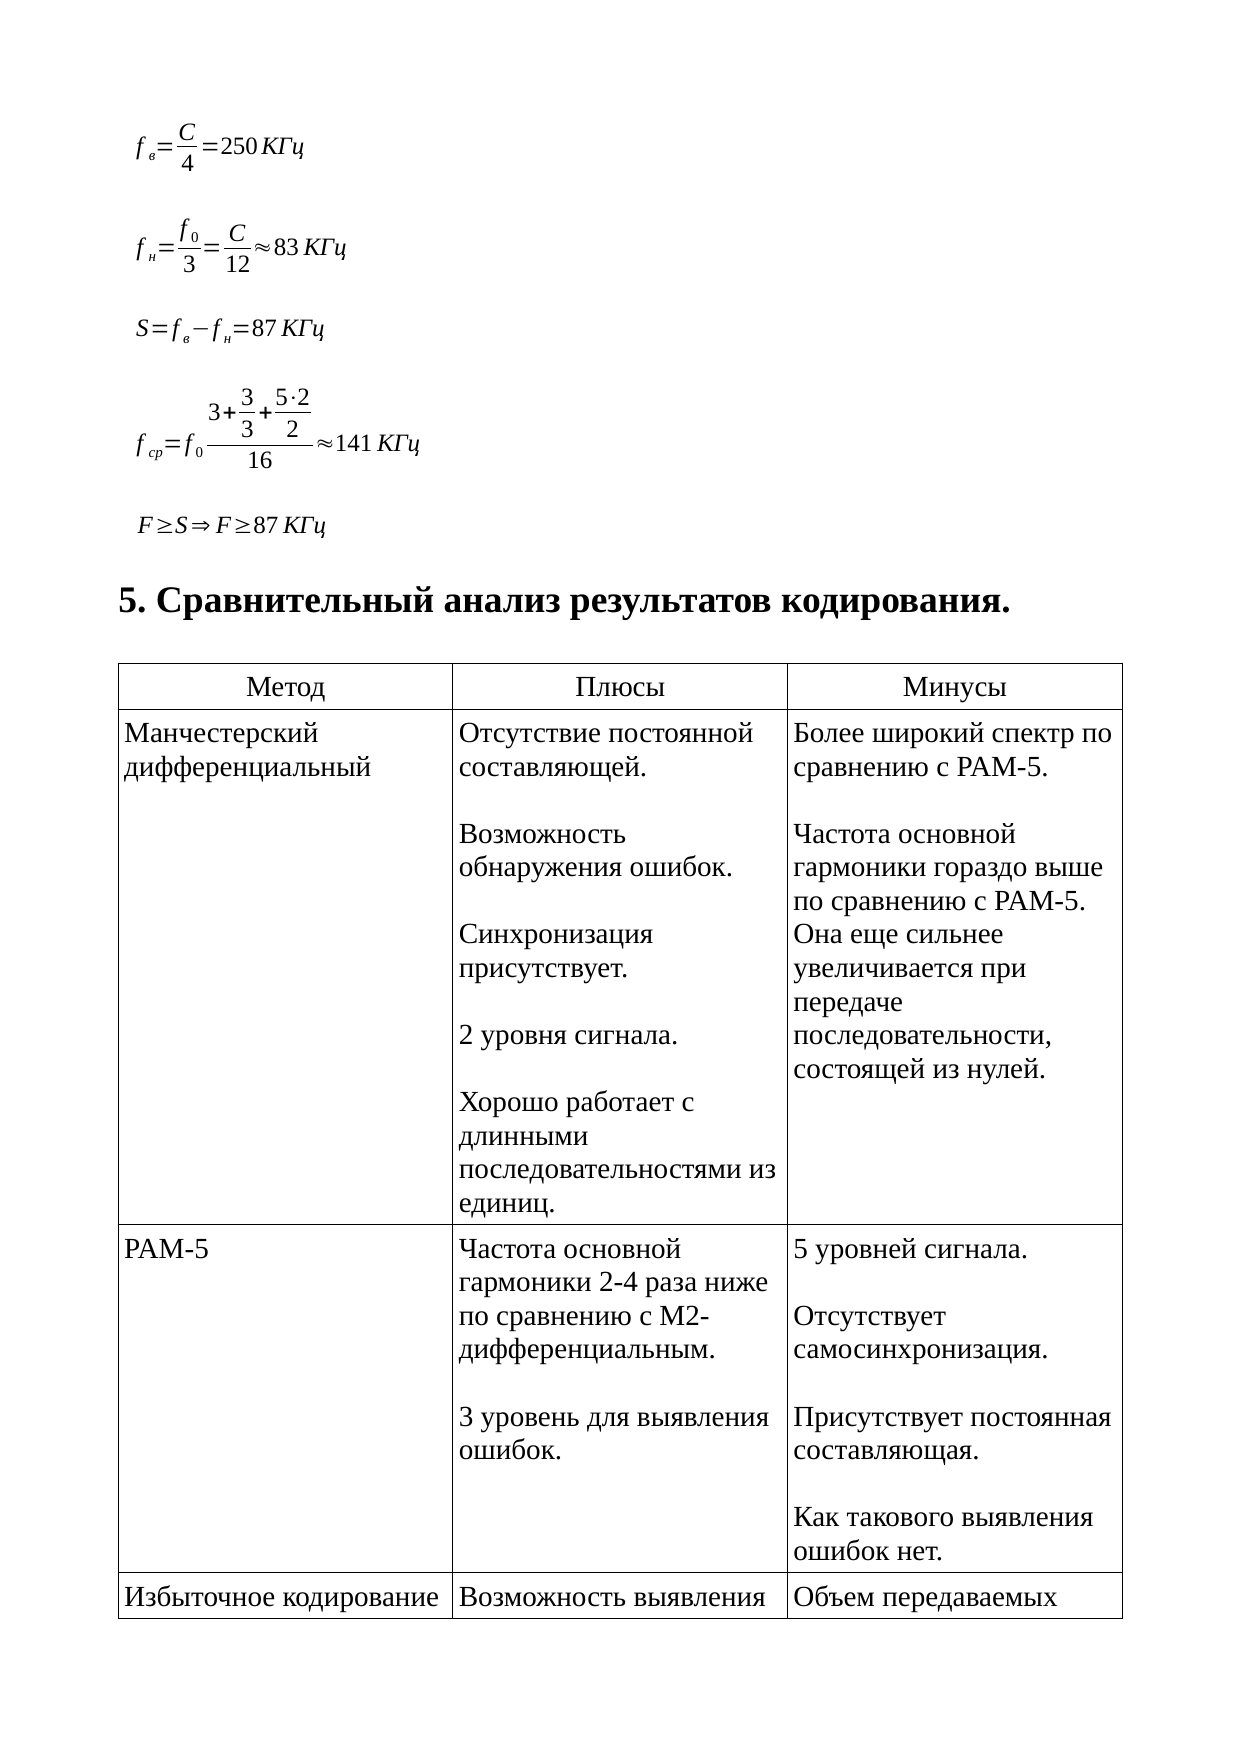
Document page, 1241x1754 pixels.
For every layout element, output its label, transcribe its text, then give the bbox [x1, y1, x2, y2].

table_cell 5 уровней сигнала. Отсутствует самосинхронизация. Присутствует постоянная составляющая. Как такового выявления ошибок нет. [788, 1225, 1122, 1572]
table_header Метод [119, 664, 452, 708]
table_cell Избыточное кодирование [119, 1573, 452, 1618]
table_cell Отсутствие постоянной составляющей. Возможность обнаружения ошибок. Синхронизация присутствует. 2 уровня сигнала. Хорошо работает с длинными последовательностями из единиц. [453, 710, 787, 1224]
text 5. Сравнительный анализ результатов кодирования. [118, 577, 1122, 620]
table_header Плюсы [453, 664, 787, 708]
table_cell Манчестерский дифференциальный [119, 710, 452, 1224]
table_cell Частота основной гармоники 2-4 раза ниже по сравнению с M2- дифференциальным. 3 уровень для выявления ошибок. [453, 1225, 787, 1572]
table_header Минусы [788, 664, 1122, 708]
table_cell Объем передаваемых [788, 1573, 1122, 1618]
table_cell Возможность выявления [453, 1573, 787, 1618]
table_cell PAM-5 [119, 1225, 452, 1572]
table_cell Более широкий спектр по сравнению с PAM-5. Частота основной гармоники гораздо выше по сравнению с PAM-5. Она еще сильнее увеличивается при передаче последовательности, состоящей из нулей. [788, 710, 1122, 1224]
